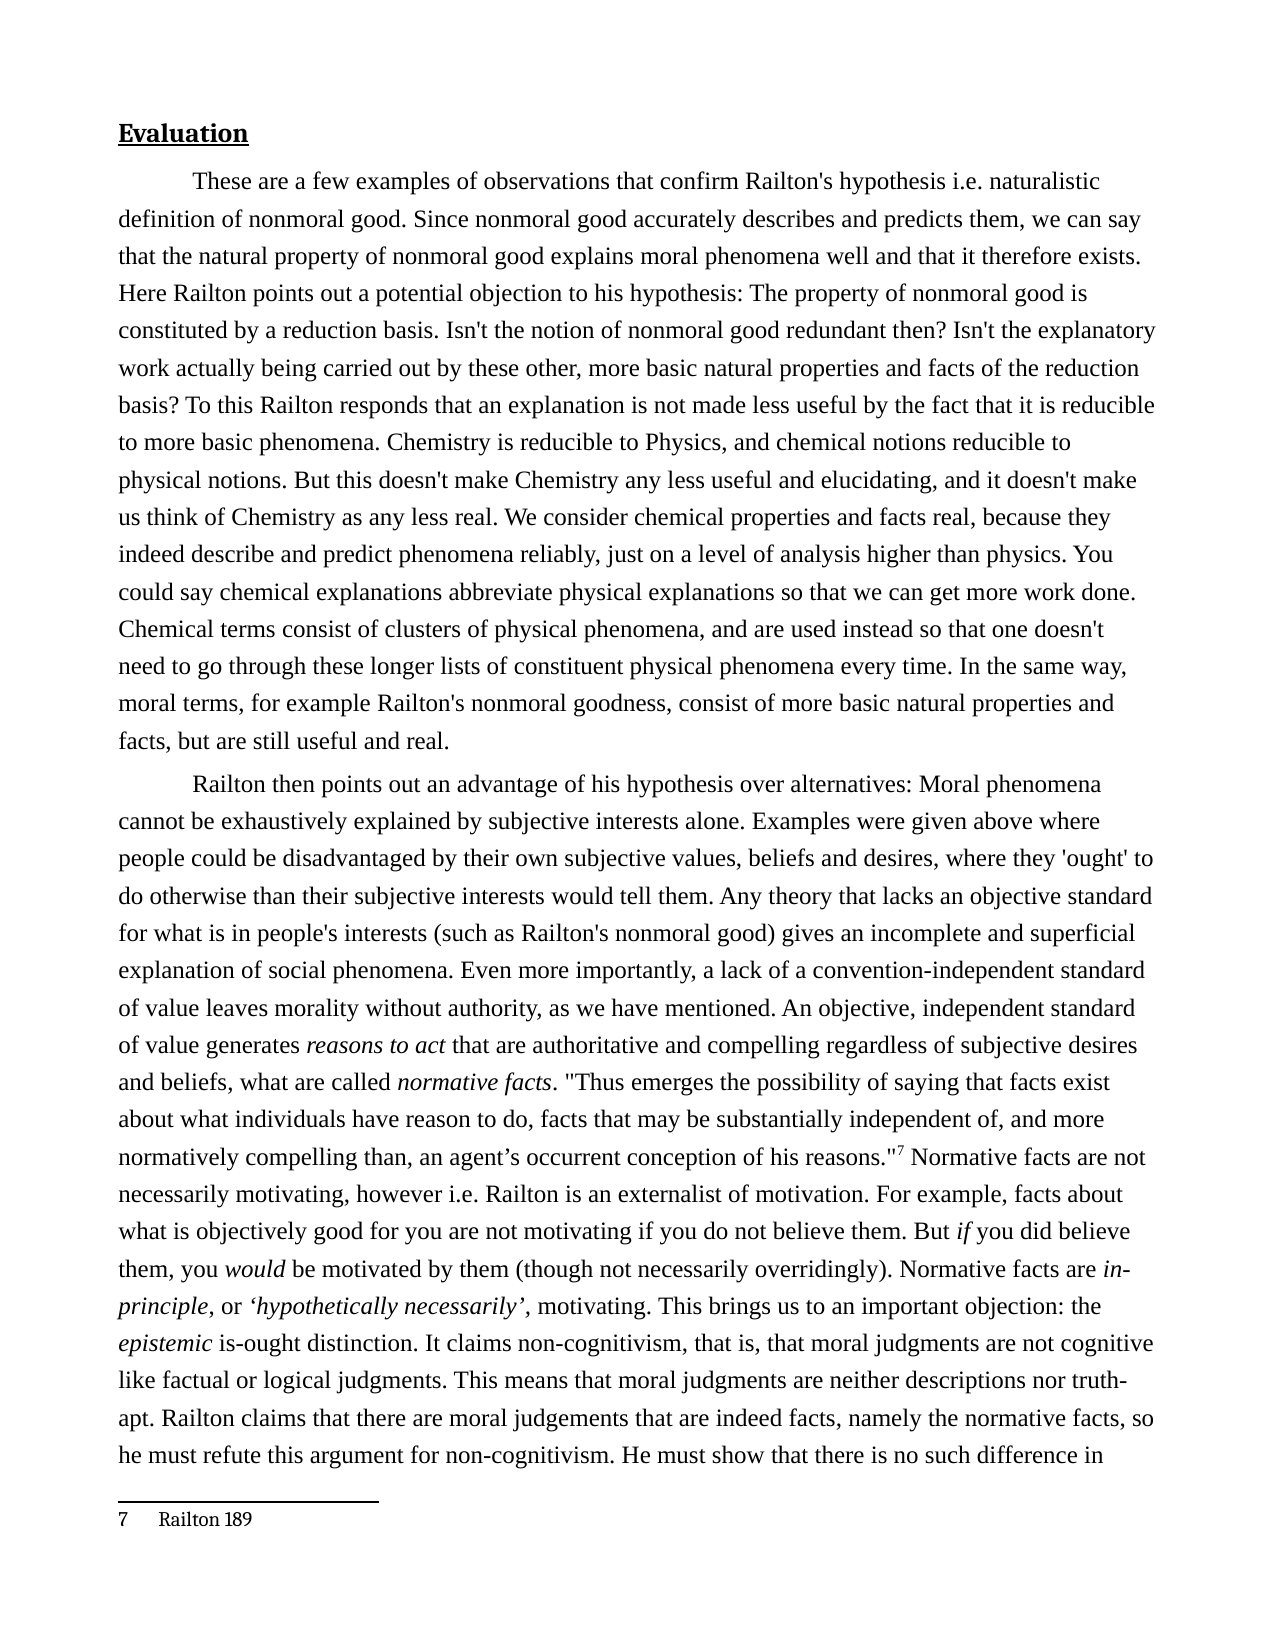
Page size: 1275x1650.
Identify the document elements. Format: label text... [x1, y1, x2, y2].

text Railton then points out an advantage of his hypothesis over alternatives: Moral phenomena cannot be exhaustively explained by subjective interests alone. Examples were given above where people could be disadvantaged by their own subjective values, beliefs and desires, where they 'ought' to do otherwise than their subjective interests would tell them. Any theory that lacks an objective standard for what is in people's interests (such as Railton's nonmoral good) gives an incomplete and superficial explanation of social phenomena. Even more importantly, a lack of a convention-independent standard of value leaves morality without authority, as we have mentioned. An objective, independent standard of value generates reasons to act that are authoritative and compelling regardless of subjective desires and beliefs, what are called normative facts. "Thus emerges the possibility of saying that facts exist about what individuals have reason to do, facts that may be substantially independent of, and more normatively compelling than, an agent’s occurrent conception of his reasons." Normative facts are not necessarily motivating, however i.e. Railton is an externalist of motivation. For example, facts about what is objectively good for you are not motivating if you do not believe them. But if you did believe them, you would be motivated by them (though not necessarily overridingly). Normative facts are in-principle, or ‘hypothetically necessarily’, motivating. This brings us to an important objection: the epistemic is-ought distinction. It claims non-cognitivism, that is, that moral judgments are not cognitive like factual or logical judgments. This means that moral judgments are neither descriptions nor truth-apt. Railton claims that there are moral judgements that are indeed facts, namely the normative facts, so he must refute this argument for non-cognitivism. He must show that there is no such difference in [118, 769, 1157, 1469]
text These are a few examples of observations that confirm Railton's hypothesis i.e. naturalistic definition of nonmoral good. Since nonmoral good accurately describes and predicts them, we can say that the natural property of nonmoral good explains moral phenomena well and that it therefore exists. Here Railton points out a potential objection to his hypothesis: The property of nonmoral good is constituted by a reduction basis. Isn't the notion of nonmoral good redundant then? Isn't the explanatory work actually being carried out by these other, more basic natural properties and facts of the reduction basis? To this Railton responds that an explanation is not made less useful by the fact that it is reducible to more basic phenomena. Chemistry is reducible to Physics, and chemical notions reducible to physical notions. But this doesn't make Chemistry any less useful and elucidating, and it doesn't make us think of Chemistry as any less real. We consider chemical properties and facts real, because they indeed describe and predict phenomena reliably, just on a level of analysis higher than physics. You could say chemical explanations abbreviate physical explanations so that we can get more work done. Chemical terms consist of clusters of physical phenomena, and are used instead so that one doesn't need to go through these longer lists of constituent physical phenomena every time. In the same way, moral terms, for example Railton's nonmoral goodness, consist of more basic natural properties and facts, but are still useful and real. [118, 166, 1157, 754]
text Railton 189 [118, 1508, 1157, 1532]
subtitle Evaluation [118, 118, 1157, 149]
